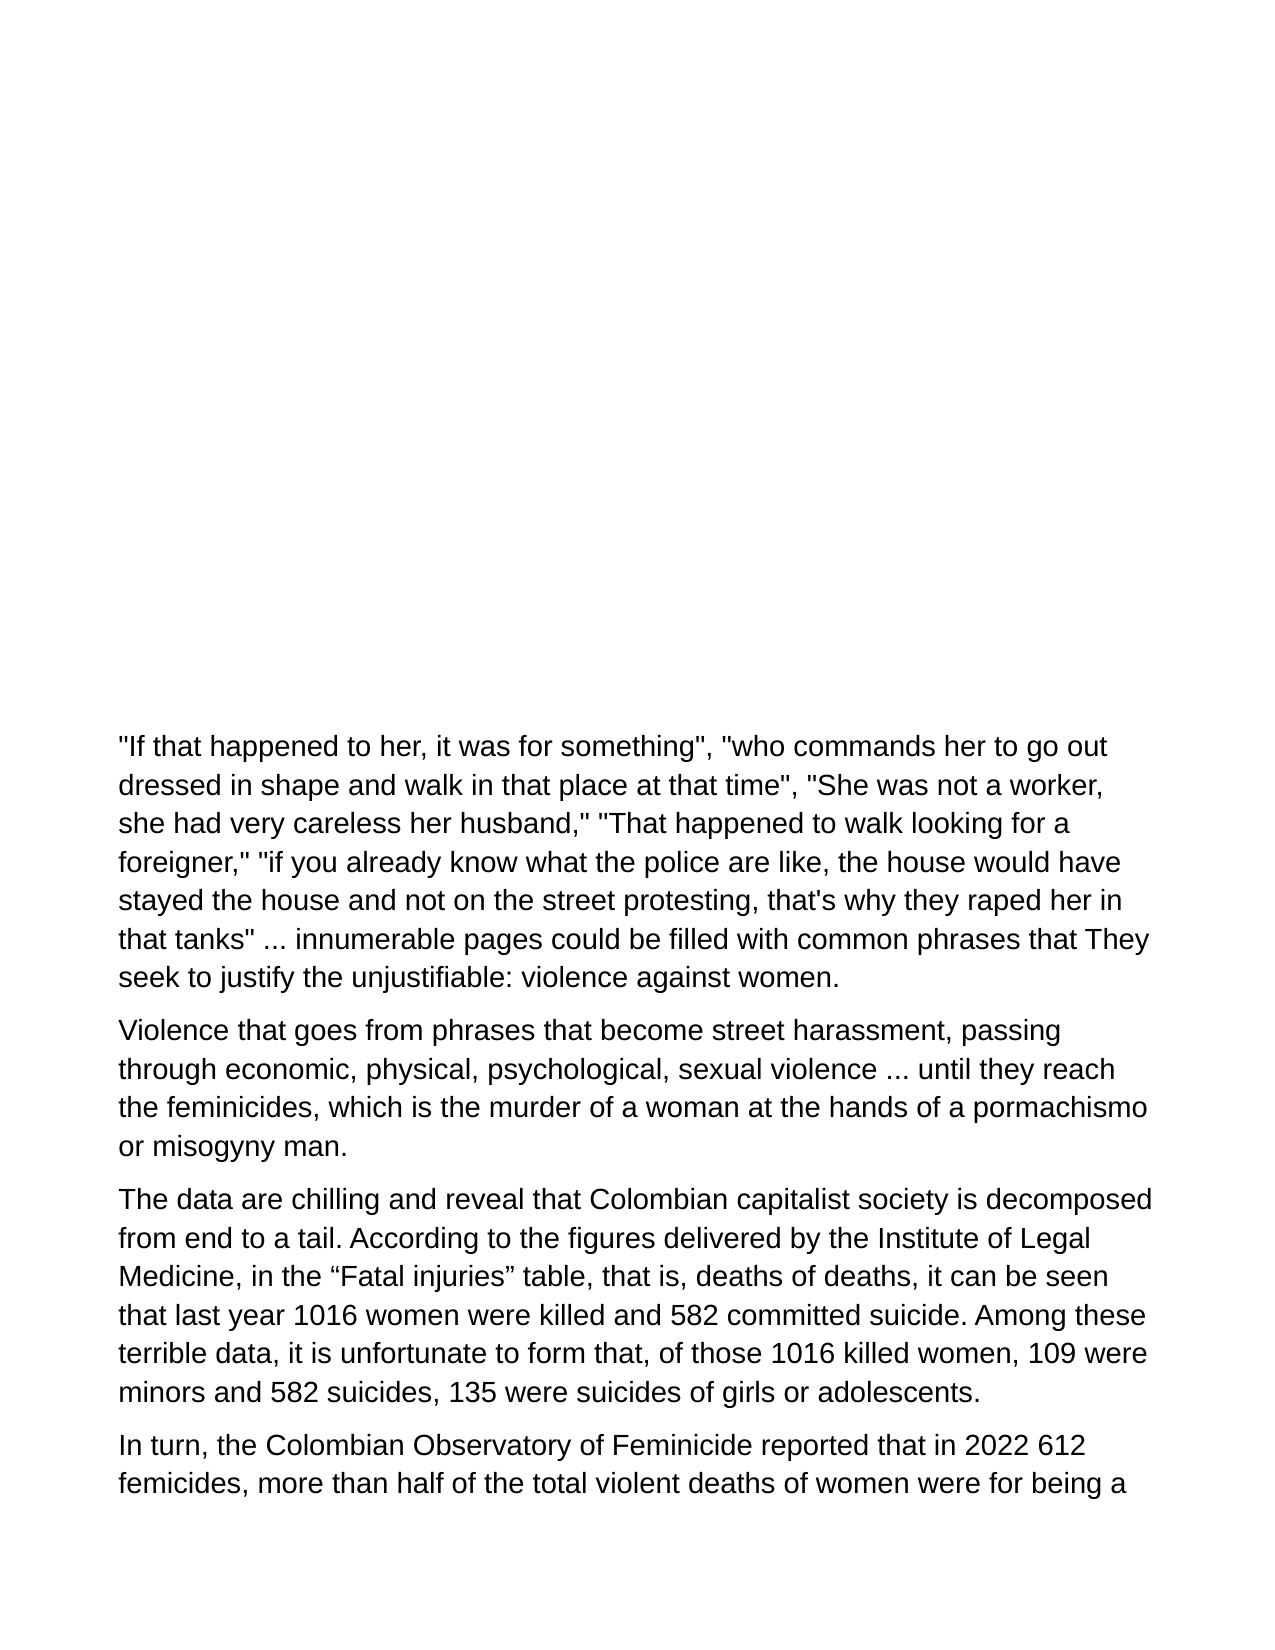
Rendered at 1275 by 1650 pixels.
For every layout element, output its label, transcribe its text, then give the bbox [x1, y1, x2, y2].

text The data are chilling and reveal that Colombian capitalist society is decomposed from end to a tail. According to the figures delivered by the Institute of Legal Medicine, in the “Fatal injuries” table, that is, deaths of deaths, it can be seen that last year 1016 women were killed and 582 committed suicide. Among these terrible data, it is unfortunate to form that, of those 1016 killed women, 109 were minors and 582 suicides, 135 were suicides of girls or adolescents. [118, 1182, 1157, 1408]
text Violence that goes from phrases that become street harassment, passing through economic, physical, psychological, sexual violence ... until they reach the feminicides, which is the murder of a woman at the hands of a pormachismo or misogyny man. [118, 1013, 1157, 1163]
text "If that happened to her, it was for something", "who commands her to go out dressed in shape and walk in that place at that time", "She was not a worker, she had very careless her husband," "That happened to walk looking for a foreigner," "if you already know what the police are like, the house would have stayed the house and not on the street protesting, that's why they raped her in that tanks" ... innumerable pages could be filled with common phrases that They seek to justify the unjustifiable: violence against women. [118, 118, 1157, 994]
text In turn, the Colombian Observatory of Feminicide reported that in 2022 612 femicides, more than half of the total violent deaths of women were for being a [118, 1428, 1157, 1500]
